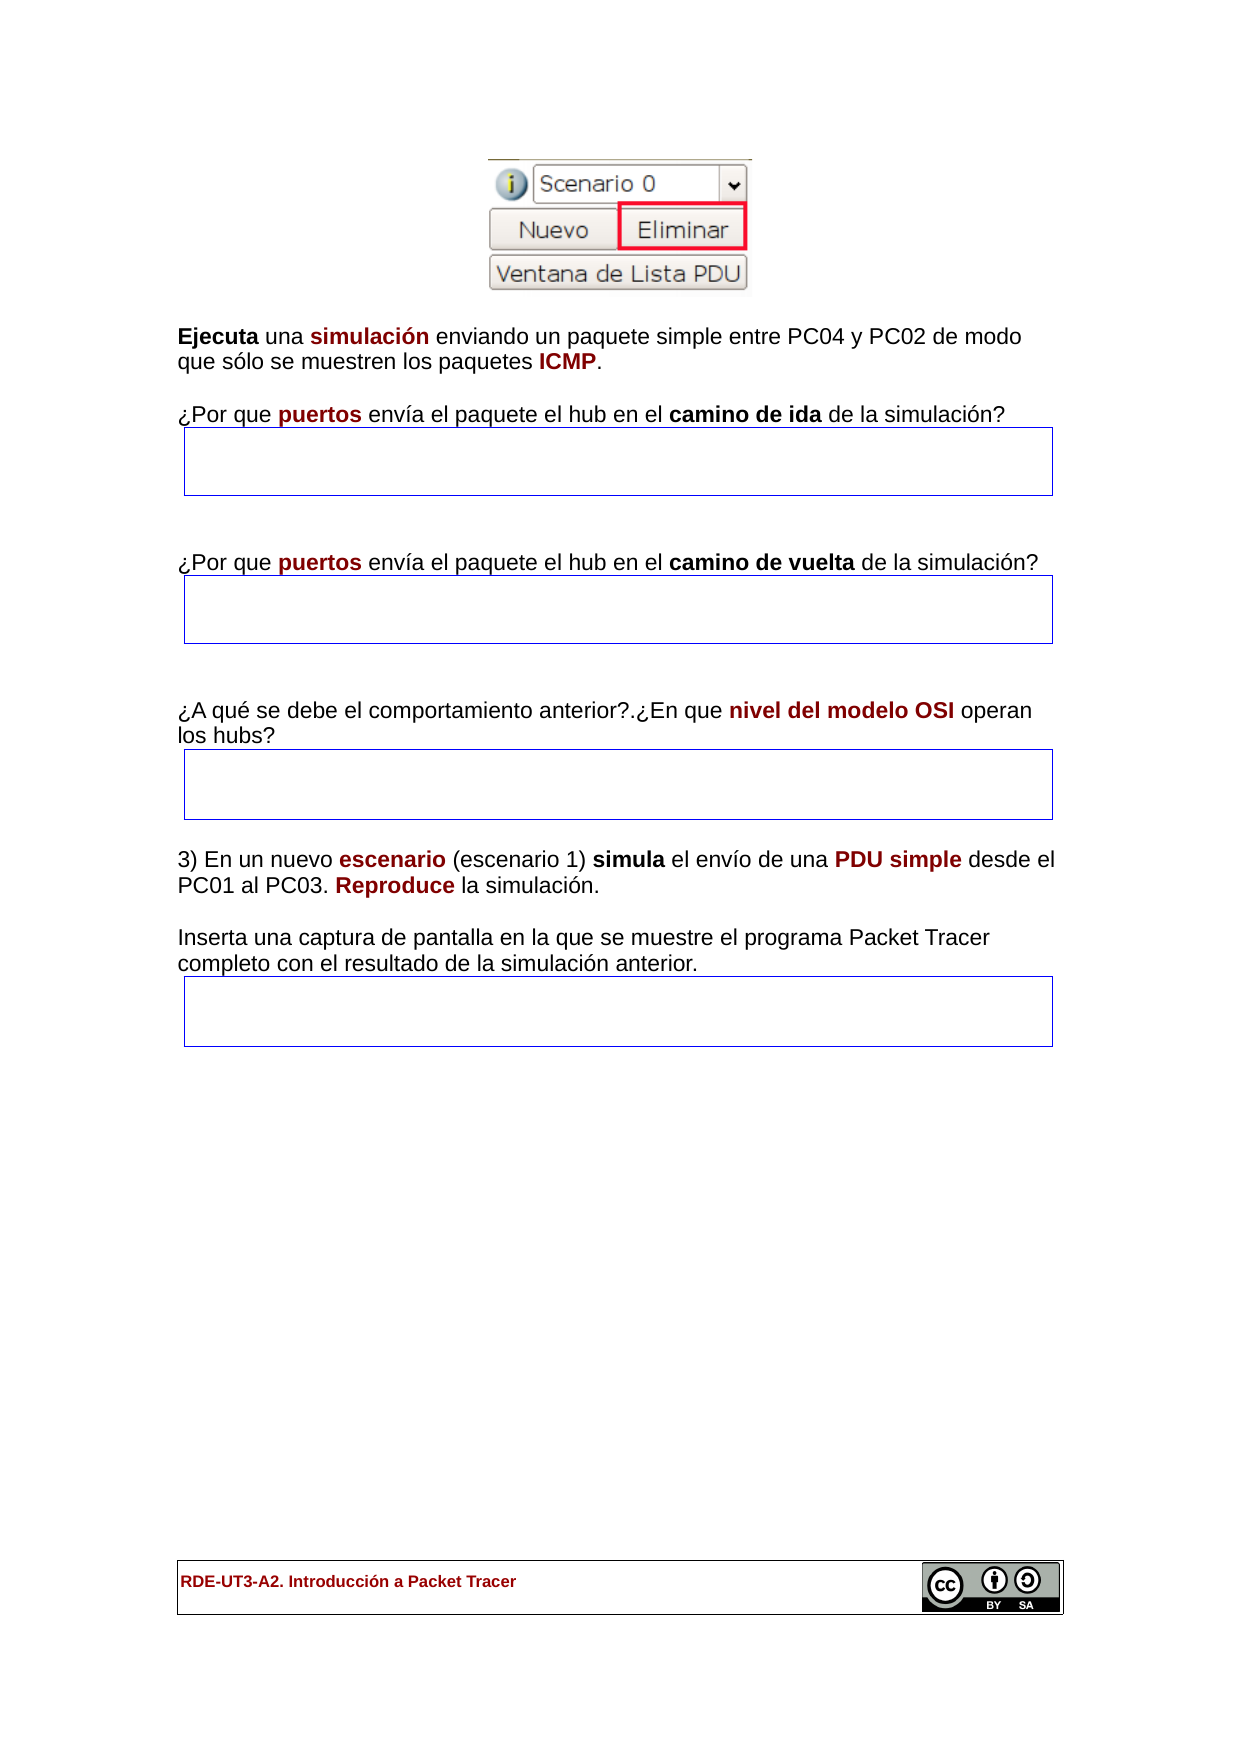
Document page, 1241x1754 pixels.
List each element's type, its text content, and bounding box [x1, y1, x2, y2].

text Ejecuta una simulación enviando un paquete simple entre PC04 y PC02 de modo que sólo se muestren los paquetes ICMP. [177, 323, 1063, 375]
text ¿A qué se debe el comportamiento anterior?.¿En que nivel del modelo OSI operan los hubs? [177, 697, 1063, 749]
text 3) En un nuevo escenario (escenario 1) simula el envío de una PDU simple desde el PC01 al PC03. Reproduce la simulación. [177, 847, 1063, 898]
table_header [185, 750, 1052, 819]
picture [488, 159, 753, 297]
text Inserta una captura de pantalla en la que se muestre el programa Packet Tracer completo con el resultado de la simulación anterior. [177, 924, 1063, 976]
text ¿Por que puertos envía el paquete el hub en el camino de ida de la simulación? [177, 401, 1063, 427]
table_header [185, 428, 1052, 495]
table_header [185, 576, 1052, 643]
table_header [185, 977, 1052, 1046]
text ¿Por que puertos envía el paquete el hub en el camino de vuelta de la simulación? [177, 549, 1063, 575]
picture [922, 1562, 1060, 1612]
